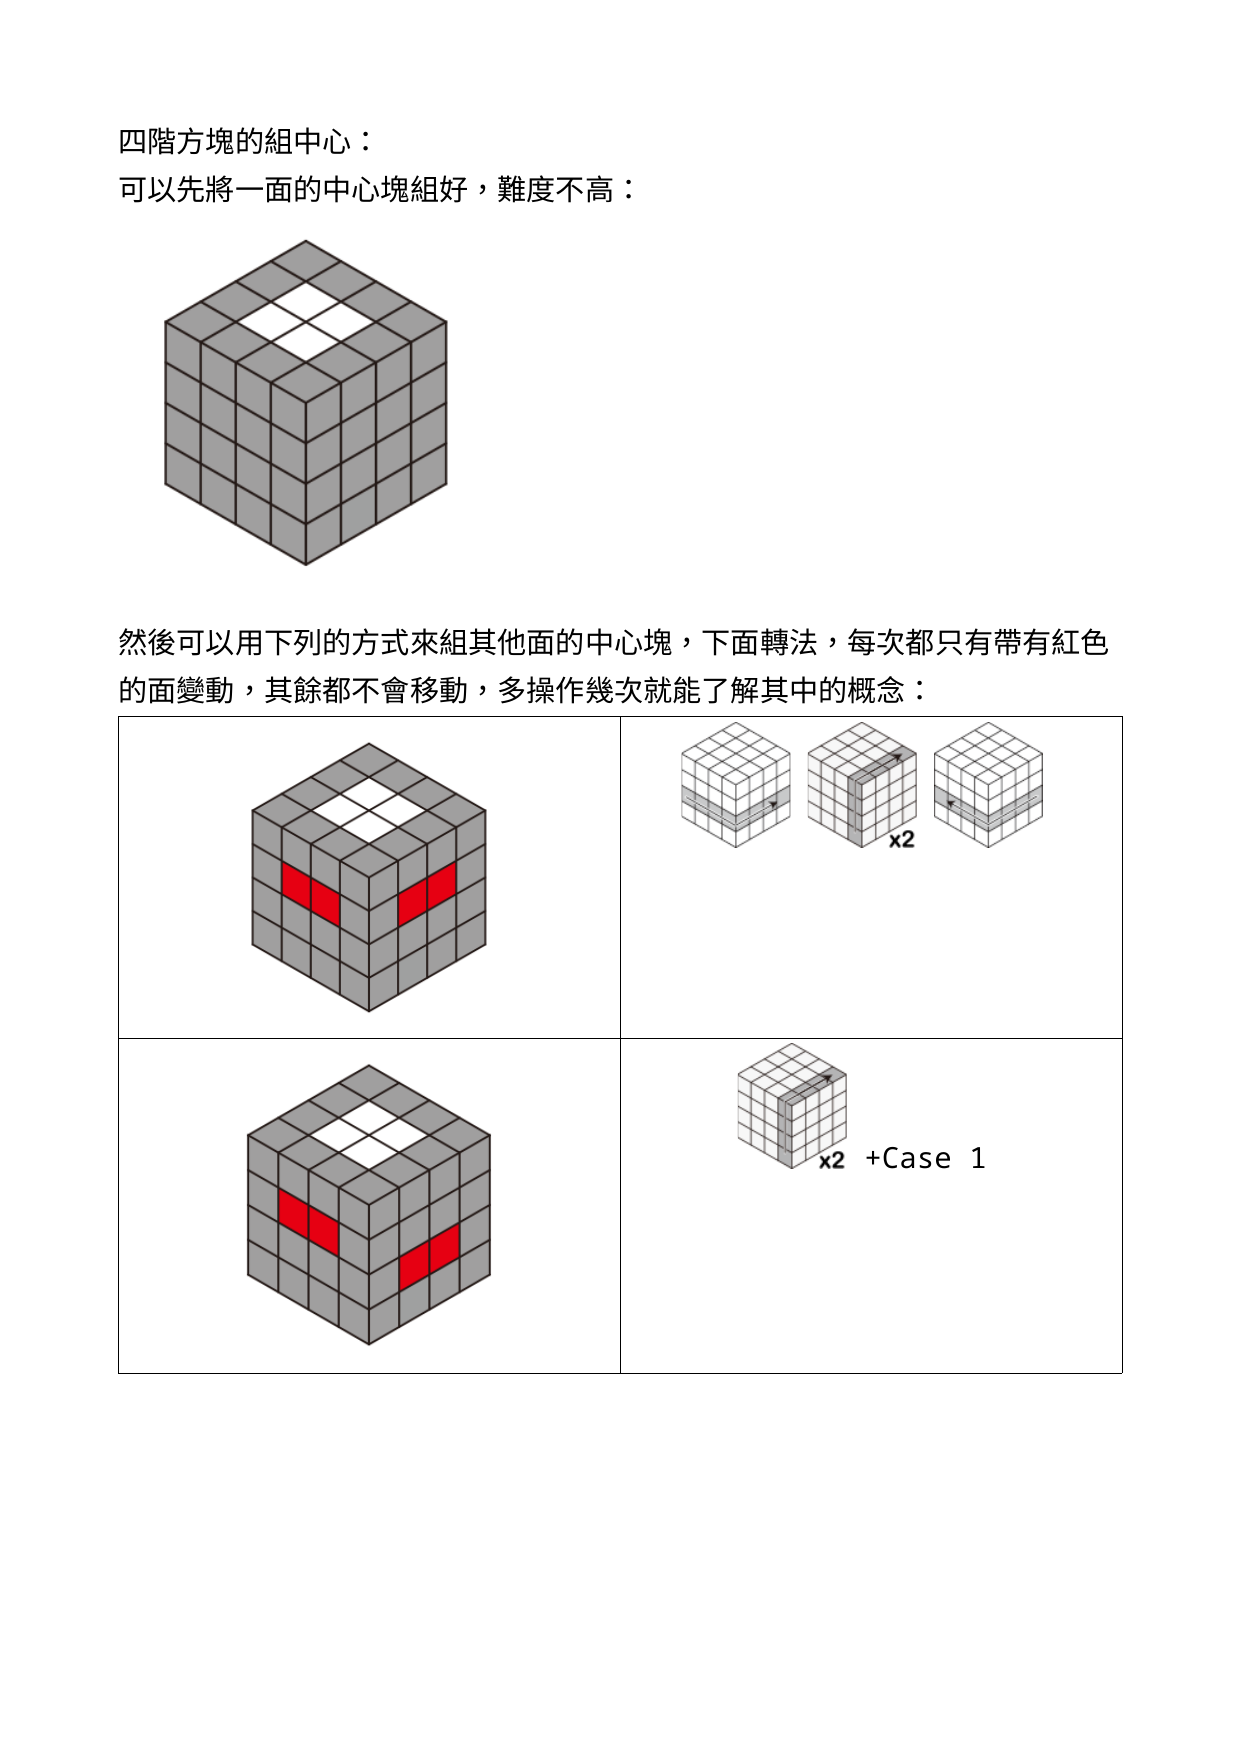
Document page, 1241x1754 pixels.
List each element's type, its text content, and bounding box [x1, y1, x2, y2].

text 四階方塊的組中心： [118, 118, 1122, 160]
text 可以先將一面的中心塊組好，難度不高： [118, 167, 1122, 209]
table_cell [119, 1039, 620, 1373]
picture [213, 722, 525, 1033]
text 然後可以用下列的方式來組其他面的中心塊，下面轉法，每次都只有帶有紅色的面變動，其餘都不會移動，多操作幾次就能了解其中的概念： [118, 619, 1122, 710]
picture [934, 722, 1043, 848]
table_header [119, 717, 620, 1038]
picture [681, 722, 791, 848]
picture [207, 1043, 531, 1367]
table_cell +Case 1 [621, 1039, 1122, 1373]
picture [737, 1043, 847, 1169]
table_header [621, 717, 1122, 1038]
picture [118, 215, 494, 591]
picture [807, 722, 917, 848]
